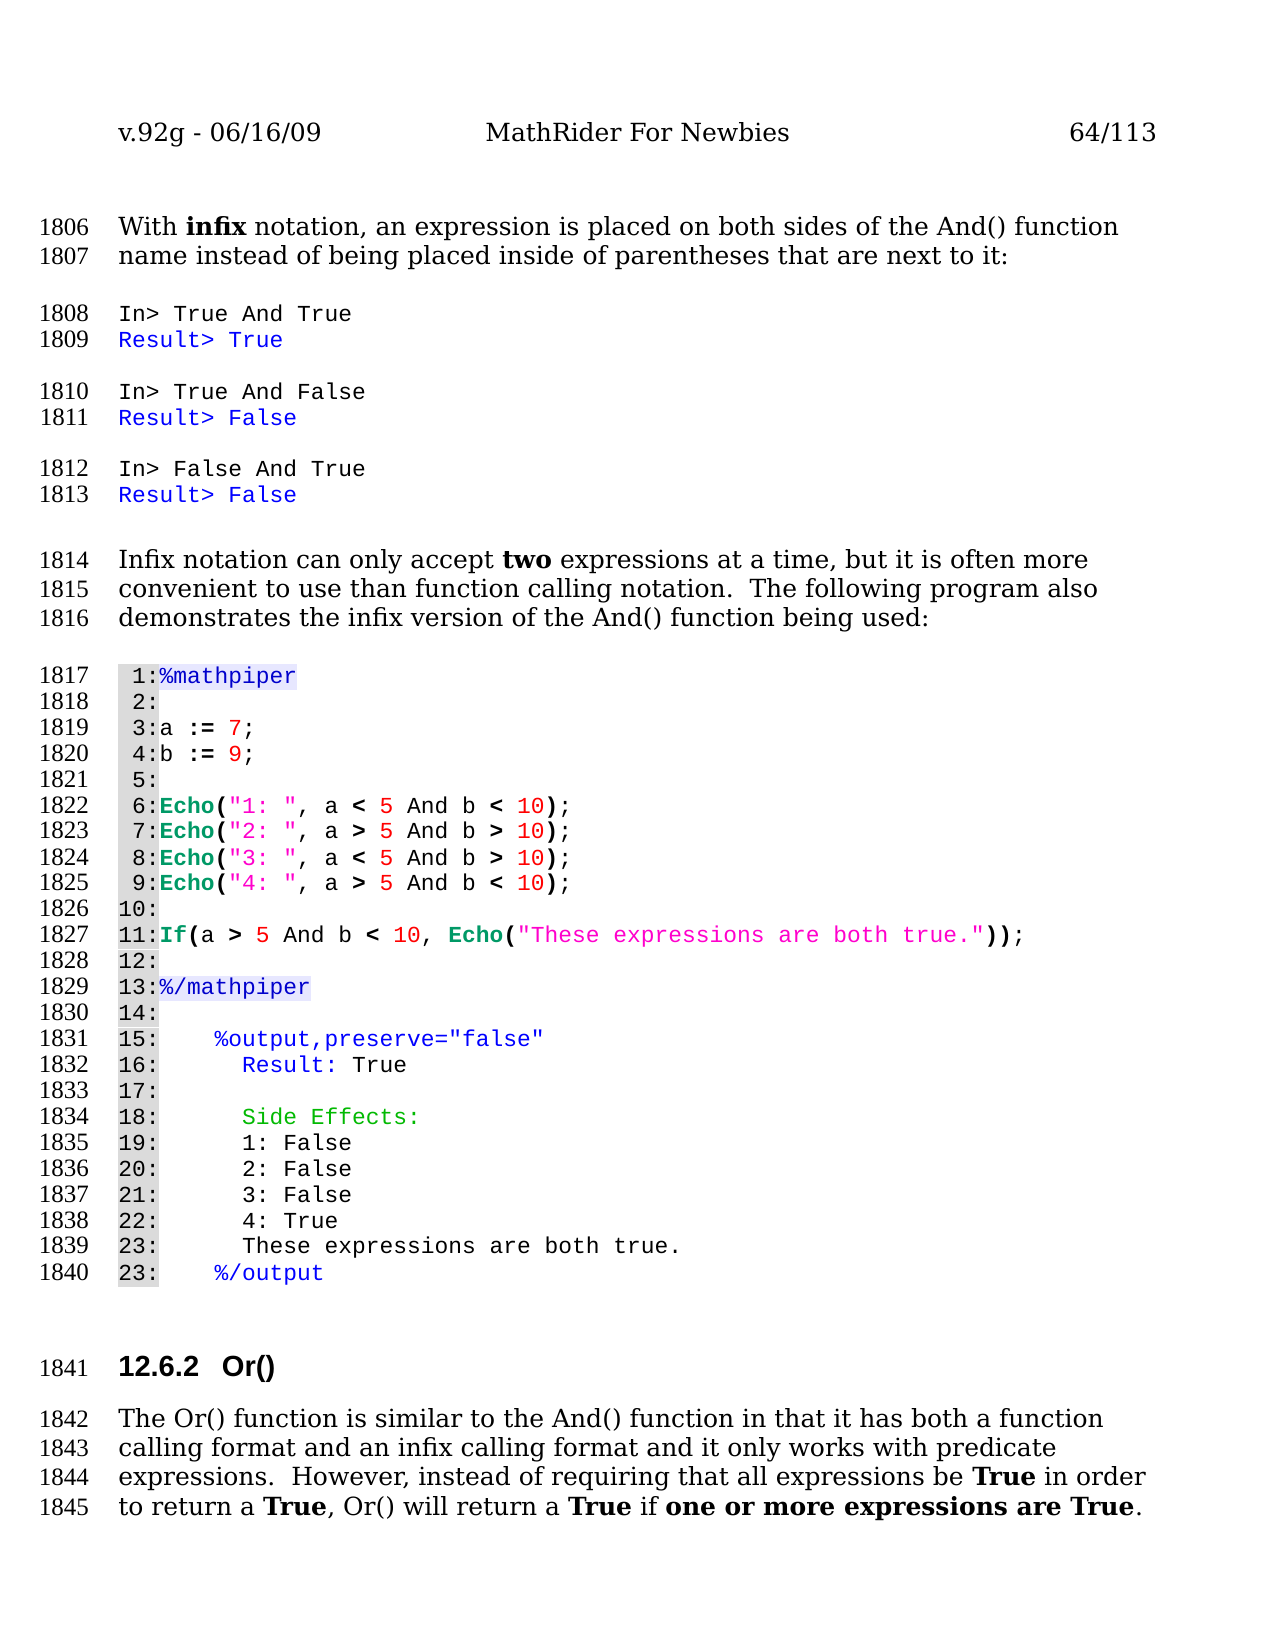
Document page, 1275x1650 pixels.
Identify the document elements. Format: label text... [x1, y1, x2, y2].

text 5: [118, 768, 1157, 794]
text 13:%/mathpiper [118, 976, 1157, 1001]
text 4:b := 9; [118, 742, 1157, 768]
text 12: [118, 949, 1157, 976]
text 22: 4: True [118, 1209, 1157, 1235]
text 21: 3: False [118, 1183, 1157, 1209]
text In> False And True [118, 458, 1157, 484]
text 20: 2: False [118, 1157, 1157, 1183]
text 23: %/output [118, 1261, 1157, 1287]
text 7:Echo("2: ", a > 5 And b > 10); [118, 820, 1157, 846]
text In> True And True [118, 302, 1157, 328]
text 18: Side Effects: [118, 1105, 1157, 1131]
text With infix notation, an expression is placed on both sides of the And() function name instead of being placed inside of parentheses that are next to it: [118, 212, 1157, 270]
text 19: 1: False [118, 1131, 1157, 1157]
text Result> True [118, 328, 1157, 354]
subtitle Or() [118, 1349, 1157, 1383]
text 11:If(a > 5 And b < 10, Echo("These expressions are both true.")); [118, 924, 1157, 949]
text 9:Echo("4: ", a > 5 And b < 10); [118, 872, 1157, 898]
text 16: Result: True [118, 1053, 1157, 1079]
text 23: These expressions are both true. [118, 1235, 1157, 1261]
text 15: %output,preserve="false" [118, 1027, 1157, 1053]
text Result> False [118, 406, 1157, 432]
text The Or() function is similar to the And() function in that it has both a function calling format and an infix calling format and it only works with predicate expressions. However, instead of requiring that all expressions be True in order to return a True, Or() will return a True if one or more expressions are True. [118, 1404, 1157, 1521]
text Result> False [118, 484, 1157, 510]
text 8:Echo("3: ", a < 5 And b > 10); [118, 846, 1157, 872]
text 2: [118, 690, 1157, 716]
text 1:%mathpiper [118, 664, 1157, 690]
text 10: [118, 898, 1157, 924]
text In> True And False [118, 380, 1157, 406]
text Infix notation can only accept two expressions at a time, but it is often more convenient to use than function calling notation. The following program also demonstrates the infix version of the And() function being used: [118, 544, 1157, 632]
text 6:Echo("1: ", a < 5 And b < 10); [118, 794, 1157, 820]
text 3:a := 7; [118, 716, 1157, 742]
text 17: [118, 1079, 1157, 1105]
text 14: [118, 1001, 1157, 1027]
